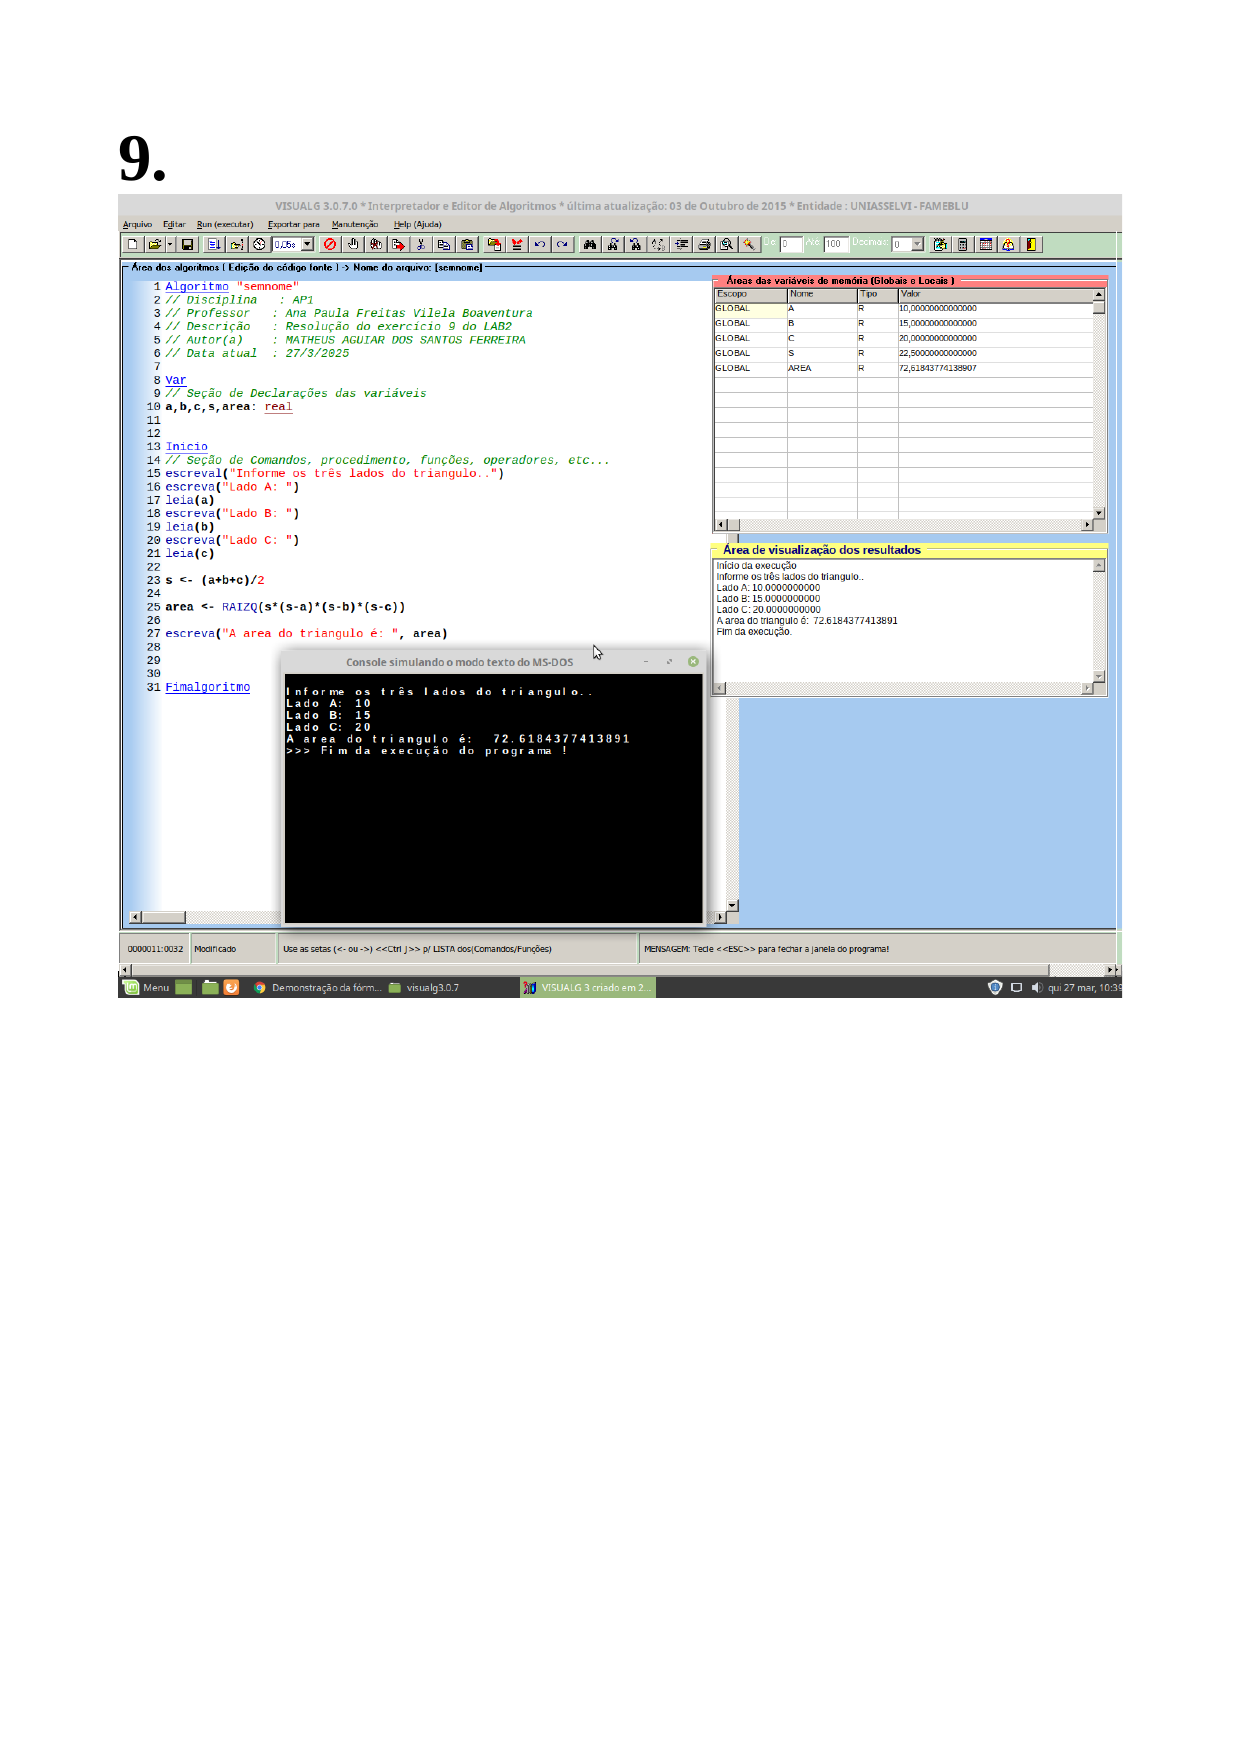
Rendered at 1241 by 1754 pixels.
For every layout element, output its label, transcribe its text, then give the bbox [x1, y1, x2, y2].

text 9. [118, 118, 1122, 194]
picture [118, 194, 1123, 998]
